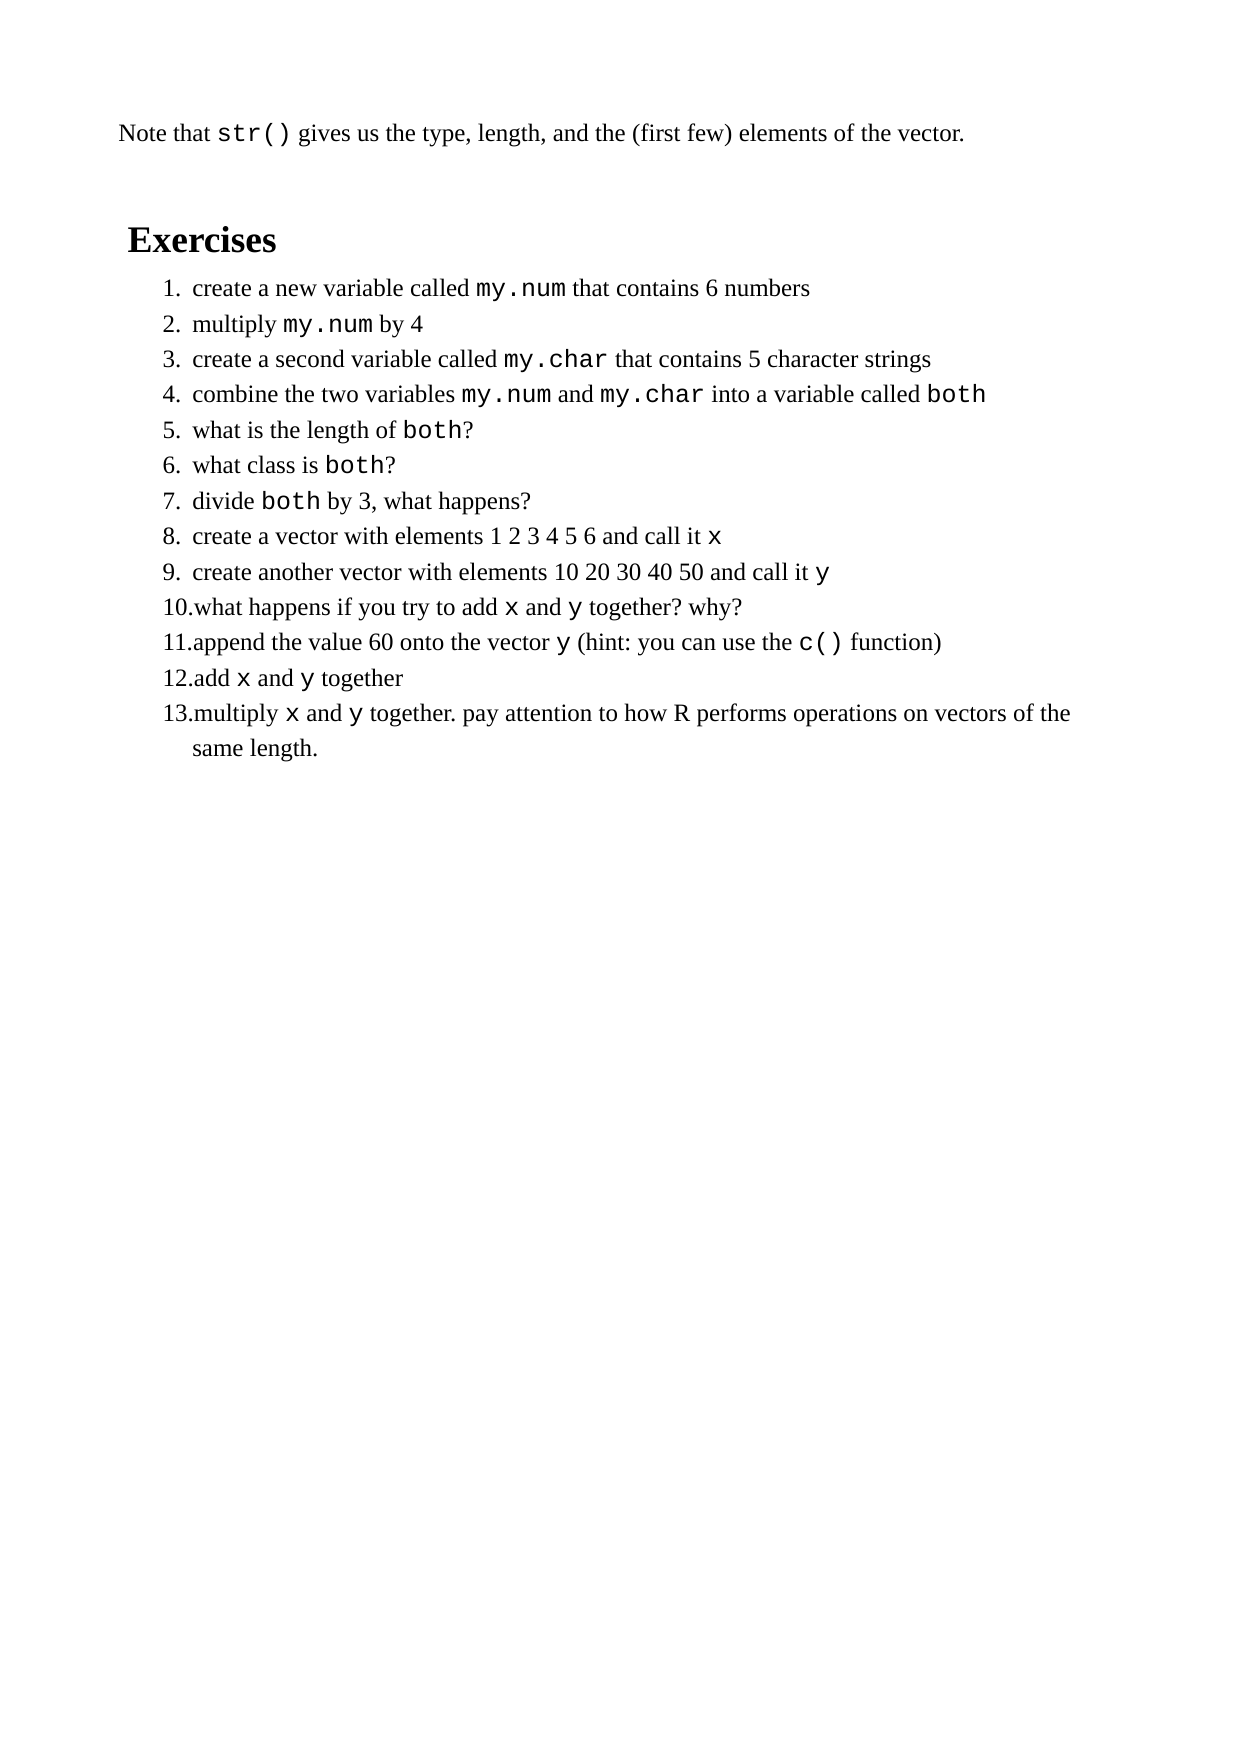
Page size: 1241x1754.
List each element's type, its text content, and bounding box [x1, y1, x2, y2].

list add x and y together [162, 663, 1122, 694]
list multiply x and y together. pay attention to how R performs operations on vectors of the same length. [162, 698, 1122, 762]
list what is the length of both? [162, 415, 1122, 446]
list combine the two variables my.num and my.char into a variable called both [162, 379, 1122, 410]
text Note that str() gives us the type, length, and the (first few) elements of the vector. [118, 118, 1122, 149]
subtitle Exercises [118, 218, 1122, 261]
list create a second variable called my.char that contains 5 character strings [162, 344, 1122, 375]
list create a vector with elements 1 2 3 4 5 6 and call it x [162, 521, 1122, 552]
list divide both by 3, what happens? [162, 486, 1122, 517]
list create a new variable called my.num that contains 6 numbers [162, 273, 1122, 304]
list what happens if you try to add x and y together? why? [162, 592, 1122, 623]
list multiply my.num by 4 [162, 309, 1122, 339]
list append the value 60 onto the vector y (hint: you can use the c() function) [162, 627, 1122, 658]
list create another vector with elements 10 20 30 40 50 and call it y [162, 557, 1122, 587]
list what class is both? [162, 450, 1122, 481]
